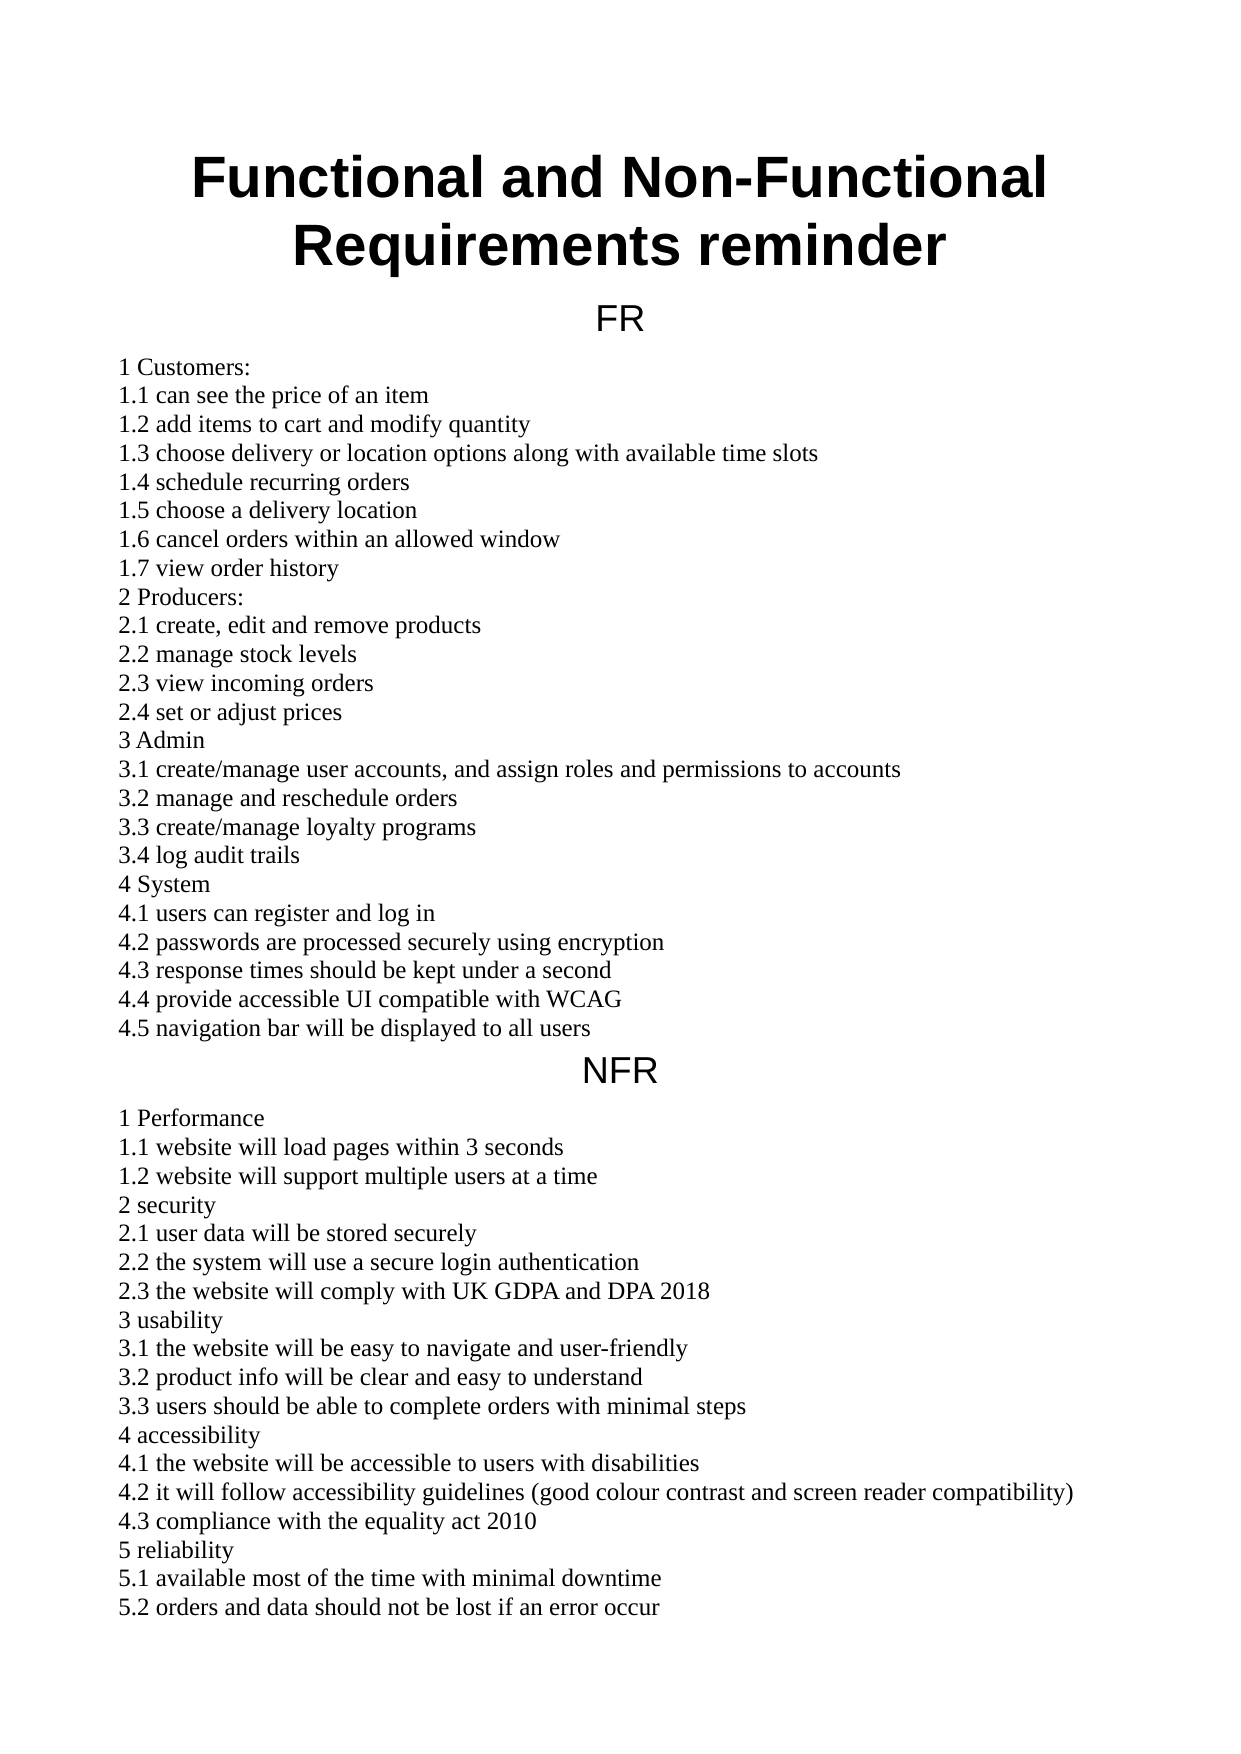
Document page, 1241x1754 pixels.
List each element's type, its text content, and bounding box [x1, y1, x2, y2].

text 2.2 the system will use a secure login authentication [118, 1247, 1122, 1276]
text 1 Customers: [118, 352, 1122, 380]
text 1.3 choose delivery or location options along with available time slots [118, 438, 1122, 467]
text 1.5 choose a delivery location [118, 495, 1122, 524]
text 1.7 view order history [118, 553, 1122, 582]
text 3.2 manage and reschedule orders [118, 783, 1122, 812]
text 4.4 provide accessible UI compatible with WCAG [118, 984, 1122, 1013]
text 1.1 can see the price of an item [118, 380, 1122, 409]
text 4.2 it will follow accessibility guidelines (good colour contrast and screen reader compatibility) [118, 1477, 1122, 1506]
text 1.6 cancel orders within an allowed window [118, 524, 1122, 553]
text 2 Producers: [118, 582, 1122, 610]
text 2.1 user data will be stored securely [118, 1218, 1122, 1247]
text 1.4 schedule recurring orders [118, 467, 1122, 495]
text 4.1 users can register and log in [118, 898, 1122, 927]
text 2.4 set or adjust prices [118, 697, 1122, 725]
text 3.1 create/manage user accounts, and assign roles and permissions to accounts [118, 754, 1122, 783]
text 4.3 response times should be kept under a second [118, 955, 1122, 984]
text 1.1 website will load pages within 3 seconds [118, 1132, 1122, 1161]
text 3.2 product info will be clear and easy to understand [118, 1362, 1122, 1391]
text 1 Performance [118, 1103, 1122, 1132]
text 2.3 the website will comply with UK GDPA and DPA 2018 [118, 1276, 1122, 1305]
text 3.3 users should be able to complete orders with minimal steps [118, 1391, 1122, 1420]
text 2.3 view incoming orders [118, 668, 1122, 697]
text 2.1 create, edit and remove products [118, 610, 1122, 639]
text 4.5 navigation bar will be displayed to all users [118, 1013, 1122, 1042]
text 1.2 website will support multiple users at a time [118, 1161, 1122, 1190]
text 2.2 manage stock levels [118, 639, 1122, 668]
text 4.2 passwords are processed securely using encryption [118, 927, 1122, 955]
text 4 System [118, 869, 1122, 898]
text 4 accessibility [118, 1420, 1122, 1448]
text 3.4 log audit trails [118, 840, 1122, 869]
text 5.2 orders and data should not be lost if an error occur [118, 1592, 1122, 1621]
text 3 usability [118, 1305, 1122, 1333]
subtitle FR [118, 296, 1122, 339]
text 4.3 compliance with the equality act 2010 [118, 1506, 1122, 1535]
text 3.1 the website will be easy to navigate and user-friendly [118, 1333, 1122, 1362]
subtitle NFR [118, 1048, 1122, 1091]
text 3 Admin [118, 725, 1122, 754]
text 5 reliability [118, 1535, 1122, 1563]
title Functional and Non-Functional Requirements reminder [118, 143, 1122, 277]
text 3.3 create/manage loyalty programs [118, 812, 1122, 840]
text 5.1 available most of the time with minimal downtime [118, 1563, 1122, 1592]
text 4.1 the website will be accessible to users with disabilities [118, 1448, 1122, 1477]
text 1.2 add items to cart and modify quantity [118, 409, 1122, 438]
text 2 security [118, 1190, 1122, 1218]
